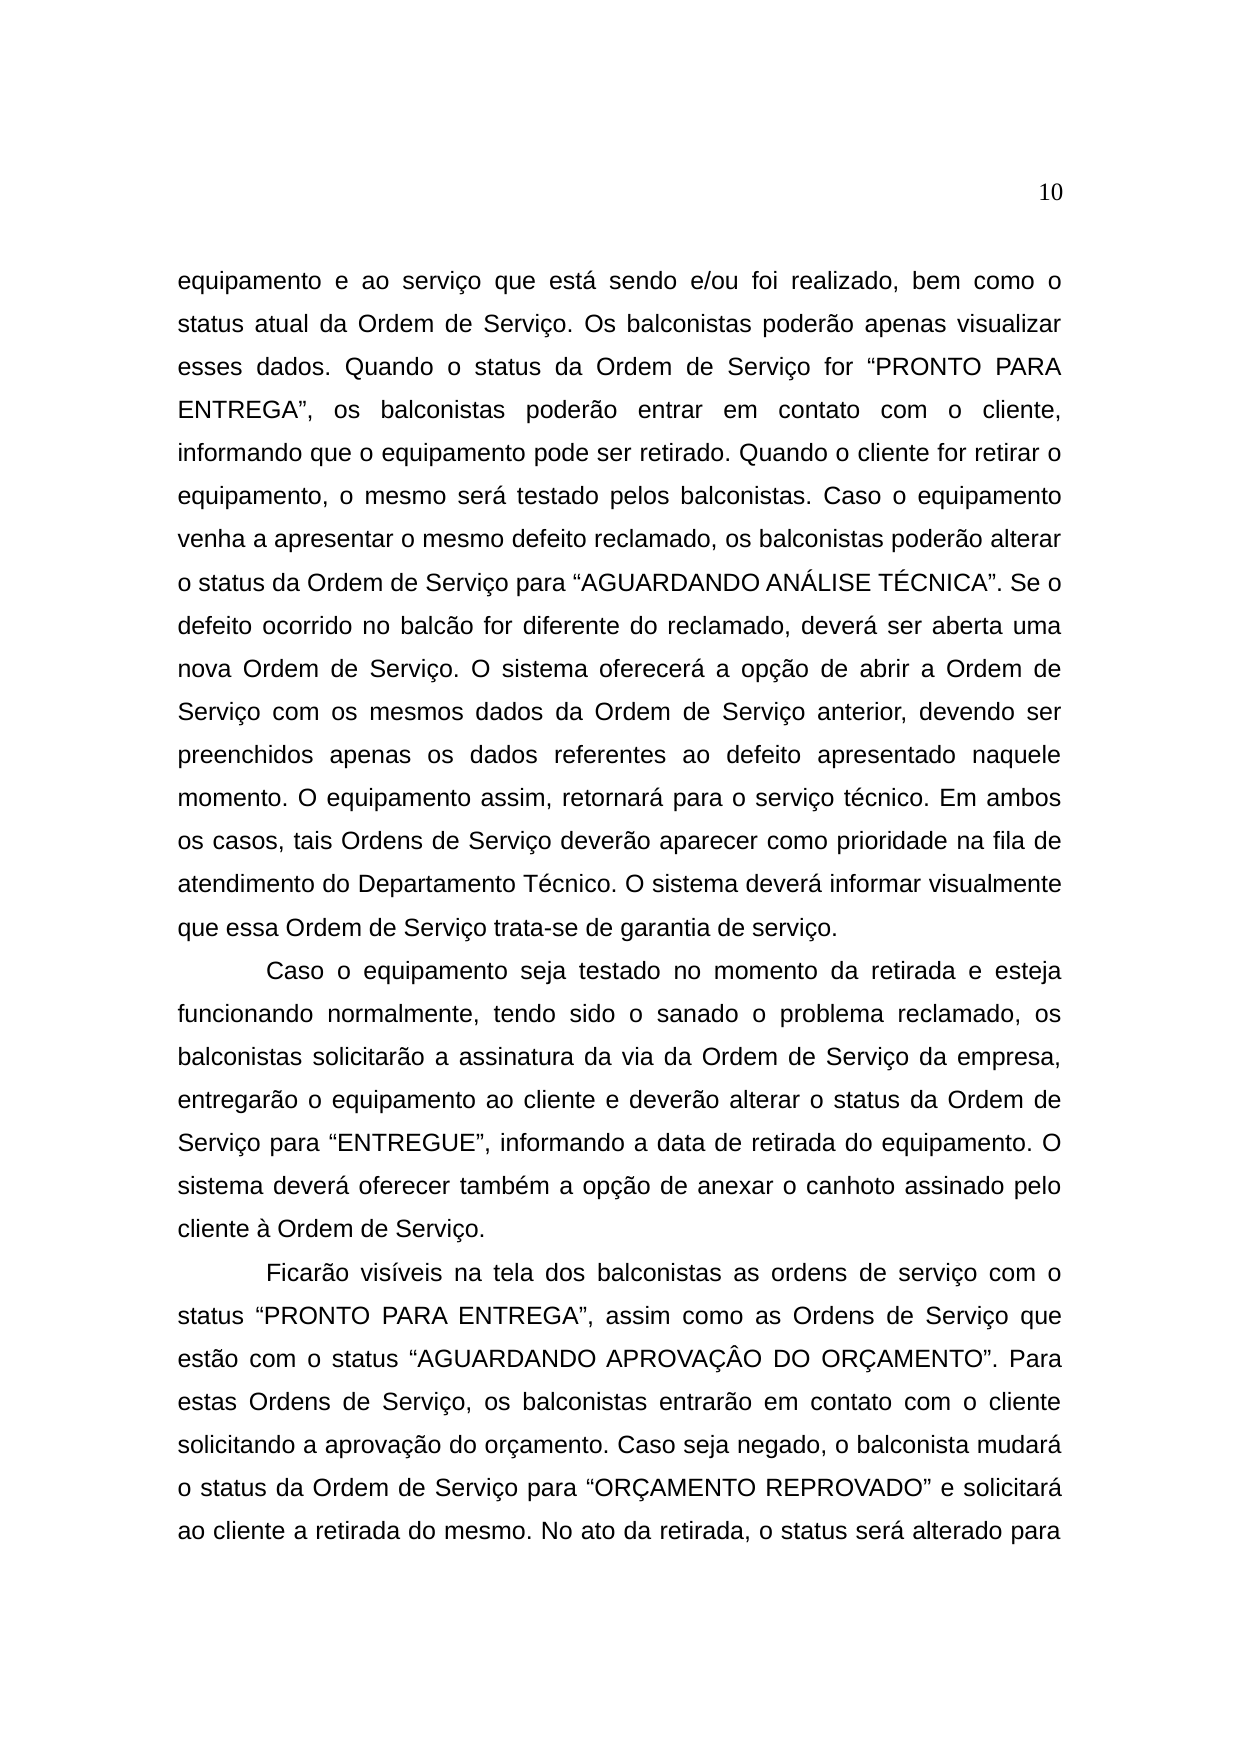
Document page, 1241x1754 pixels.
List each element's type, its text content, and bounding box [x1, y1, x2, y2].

text equipamento e ao serviço que está sendo e/ou foi realizado, bem como o status atual da Ordem de Serviço. Os balconistas poderão apenas visualizar esses dados. Quando o status da Ordem de Serviço for “PRONTO PARA ENTREGA”, os balconistas poderão entrar em contato com o cliente, informando que o equipamento pode ser retirado. Quando o cliente for retirar o equipamento, o mesmo será testado pelos balconistas. Caso o equipamento venha a apresentar o mesmo defeito reclamado, os balconistas poderão alterar o status da Ordem de Serviço para “AGUARDANDO ANÁLISE TÉCNICA”. Se o defeito ocorrido no balcão for diferente do reclamado, deverá ser aberta uma nova Ordem de Serviço. O sistema oferecerá a opção de abrir a Ordem de Serviço com os mesmos dados da Ordem de Serviço anterior, devendo ser preenchidos apenas os dados referentes ao defeito apresentado naquele momento. O equipamento assim, retornará para o serviço técnico. Em ambos os casos, tais Ordens de Serviço deverão aparecer como prioridade na fila de atendimento do Departamento Técnico. O sistema deverá informar visualmente que essa Ordem de Serviço trata-se de garantia de serviço. [177, 266, 1063, 941]
text Ficarão visíveis na tela dos balconistas as ordens de serviço com o status “PRONTO PARA ENTREGA”, assim como as Ordens de Serviço que estão com o status “AGUARDANDO APROVAÇÂO DO ORÇAMENTO”. Para estas Ordens de Serviço, os balconistas entrarão em contato com o cliente solicitando a aprovação do orçamento. Caso seja negado, o balconista mudará o status da Ordem de Serviço para “ORÇAMENTO REPROVADO” e solicitará ao cliente a retirada do mesmo. No ato da retirada, o status será alterado para [177, 1258, 1063, 1545]
text Caso o equipamento seja testado no momento da retirada e esteja funcionando normalmente, tendo sido o sanado o problema reclamado, os balconistas solicitarão a assinatura da via da Ordem de Serviço da empresa, entregarão o equipamento ao cliente e deverão alterar o status da Ordem de Serviço para “ENTREGUE”, informando a data de retirada do equipamento. O sistema deverá oferecer também a opção de anexar o canhoto assinado pelo cliente à Ordem de Serviço. [177, 956, 1063, 1243]
